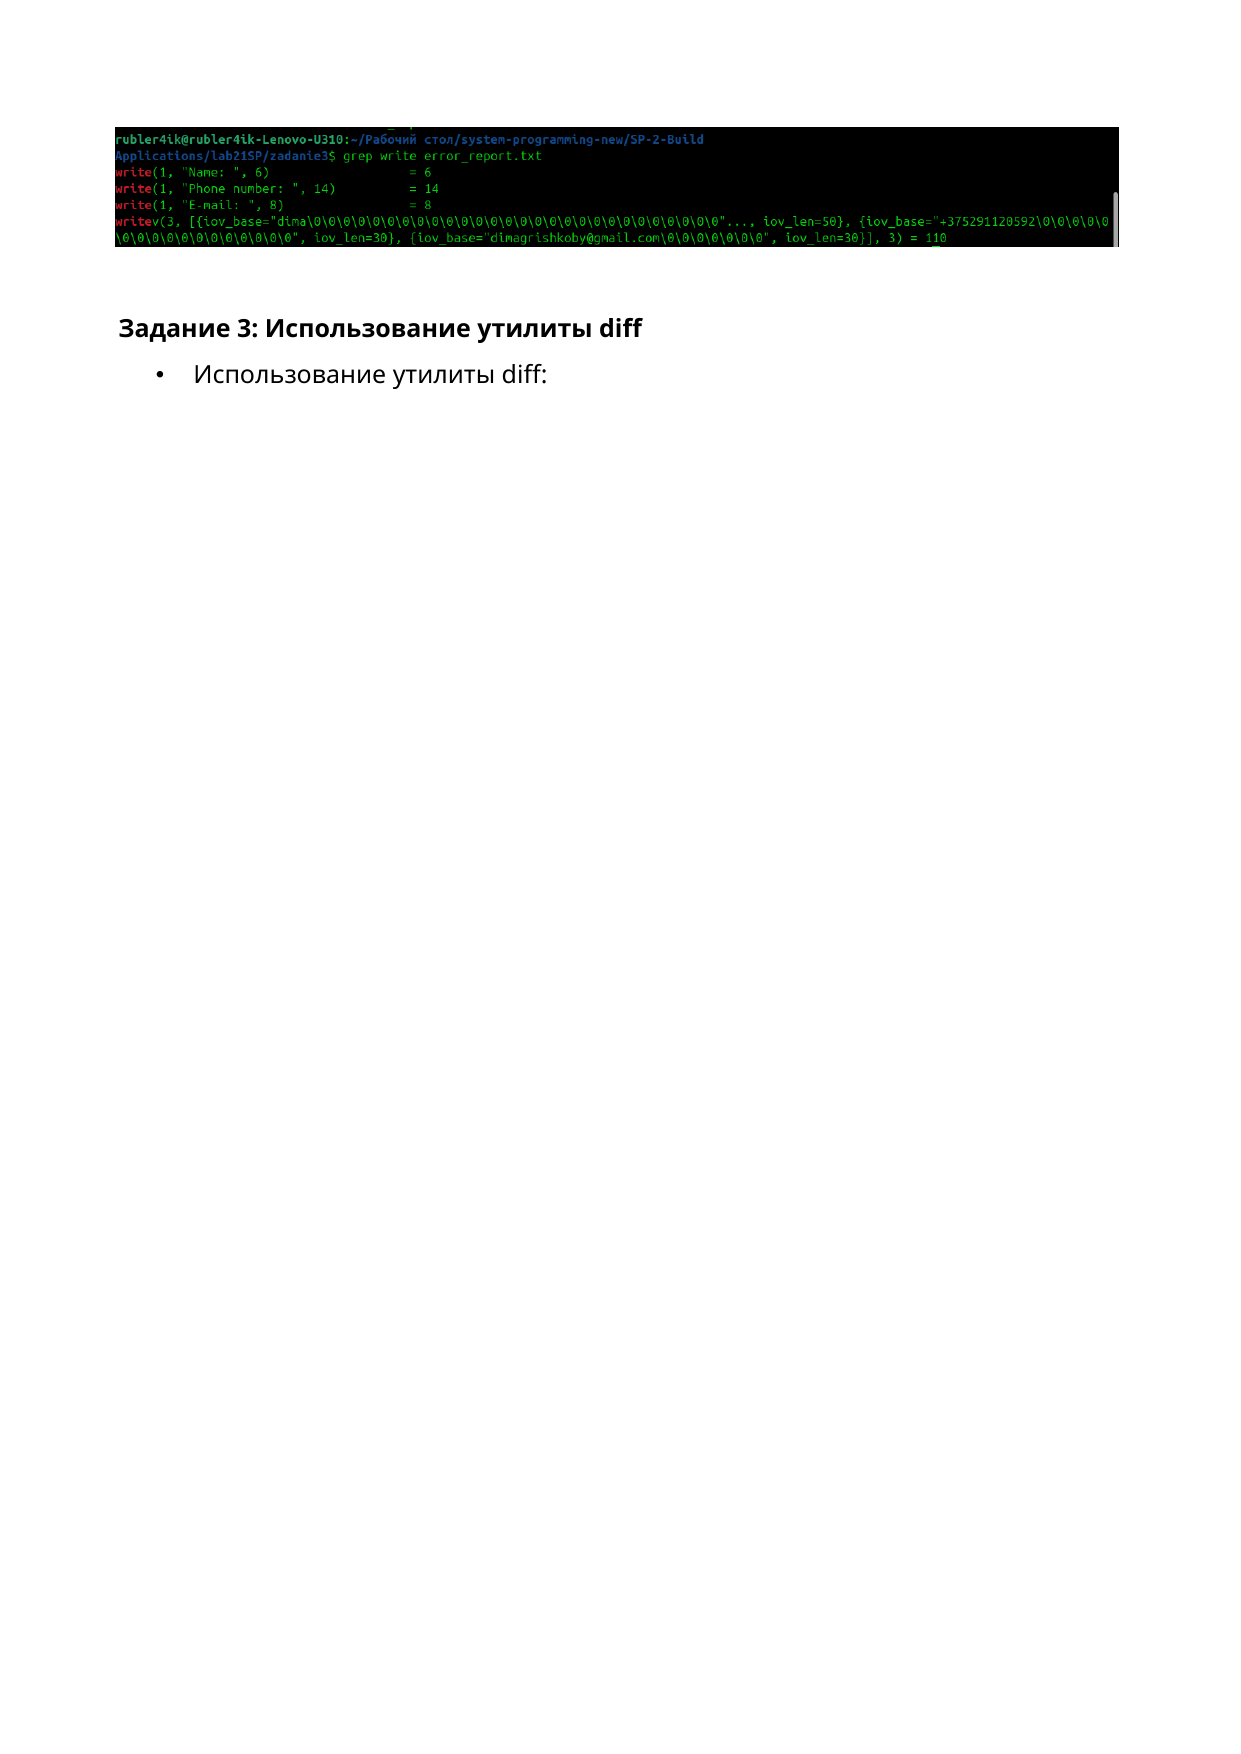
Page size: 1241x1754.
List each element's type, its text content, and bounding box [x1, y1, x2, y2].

list Использование утилиты diff: [156, 357, 1122, 391]
picture [115, 127, 1119, 247]
subtitle Задание 3: Использование утилиты diff [118, 311, 1122, 345]
